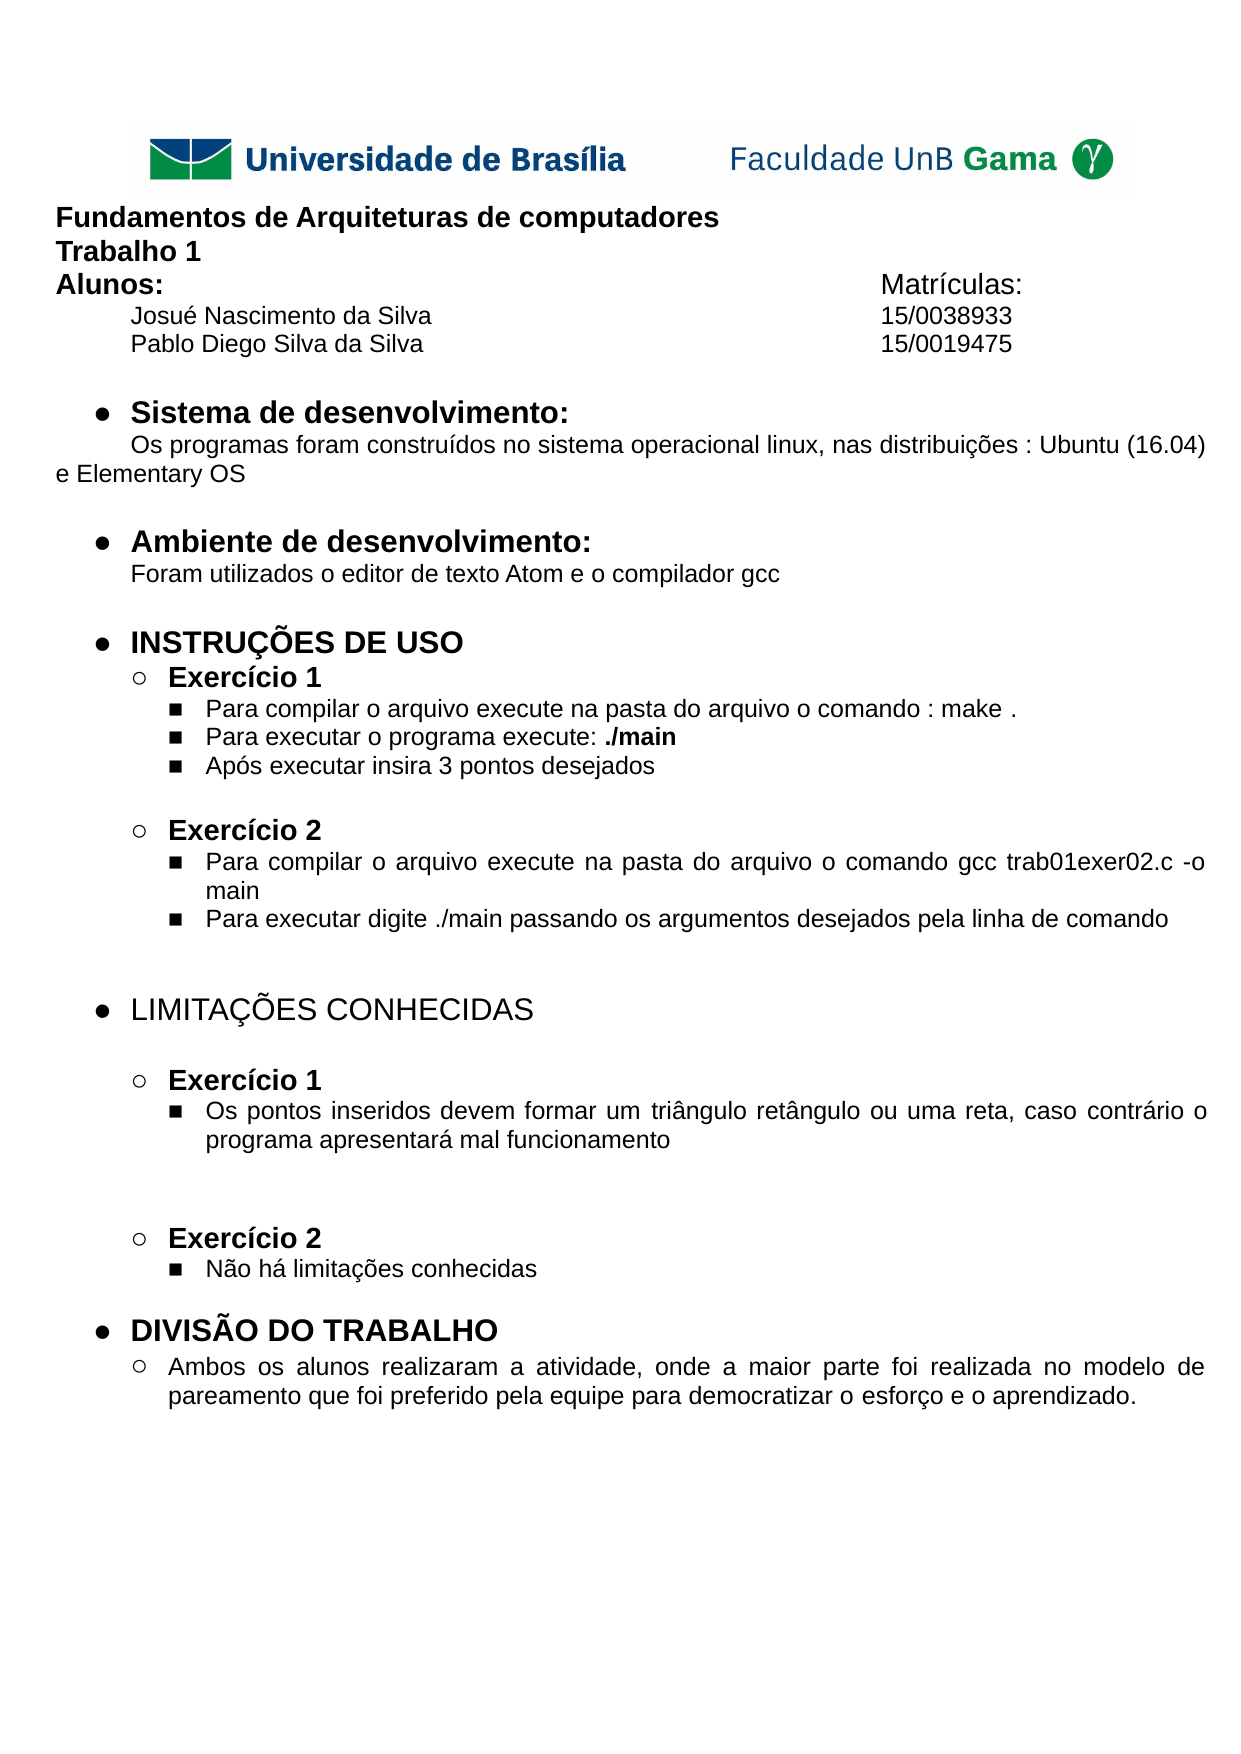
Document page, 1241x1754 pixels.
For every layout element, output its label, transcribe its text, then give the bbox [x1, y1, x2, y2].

list Ambiente de desenvolvimento: [93, 523, 1207, 559]
list INSTRUÇÕES DE USO [93, 624, 1207, 660]
list Sistema de desenvolvimento: [93, 394, 1207, 430]
text Trabalho 1 [55, 233, 1207, 267]
list Exercício 2 [130, 813, 1207, 847]
list DIVISÃO DO TRABALHO [93, 1312, 1207, 1348]
list Para executar o programa execute: ./main [168, 722, 1207, 751]
list Exercício 1 [130, 660, 1207, 693]
picture [129, 118, 1134, 200]
list Para compilar o arquivo execute na pasta do arquivo o comando : make . [168, 693, 1207, 722]
text Fundamentos de Arquiteturas de computadores [55, 200, 1207, 233]
list Não há limitações conhecidas [168, 1254, 1207, 1283]
text Josué Nascimento da Silva 15/0038933 [55, 301, 1207, 329]
list Ambos os alunos realizaram a atividade, onde a maior parte foi realizada no modelo de pareamento que foi preferido pela equipe para democratizar o esforço e o aprendizado. [130, 1348, 1207, 1410]
text Alunos: Matrículas: [55, 267, 1207, 301]
list Para compilar o arquivo execute na pasta do arquivo o comando gcc trab01exer02.c -o main [168, 847, 1207, 904]
text Pablo Diego Silva da Silva 15/0019475 [55, 329, 1207, 358]
text Foram utilizados o editor de texto Atom e o compilador gcc [55, 559, 1207, 588]
list LIMITAÇÕES CONHECIDAS [93, 991, 1207, 1027]
list Os pontos inseridos devem formar um triângulo retângulo ou uma reta, caso contrário o programa apresentará mal funcionamento [168, 1096, 1207, 1153]
list Após executar insira 3 pontos desejados [168, 751, 1207, 780]
list Para executar digite ./main passando os argumentos desejados pela linha de comando [168, 904, 1207, 933]
list Exercício 1 [130, 1062, 1207, 1096]
list Exercício 2 [130, 1221, 1207, 1254]
text Os programas foram construídos no sistema operacional linux, nas distribuições : Ubuntu (16.04) e Elementary OS [55, 430, 1207, 487]
